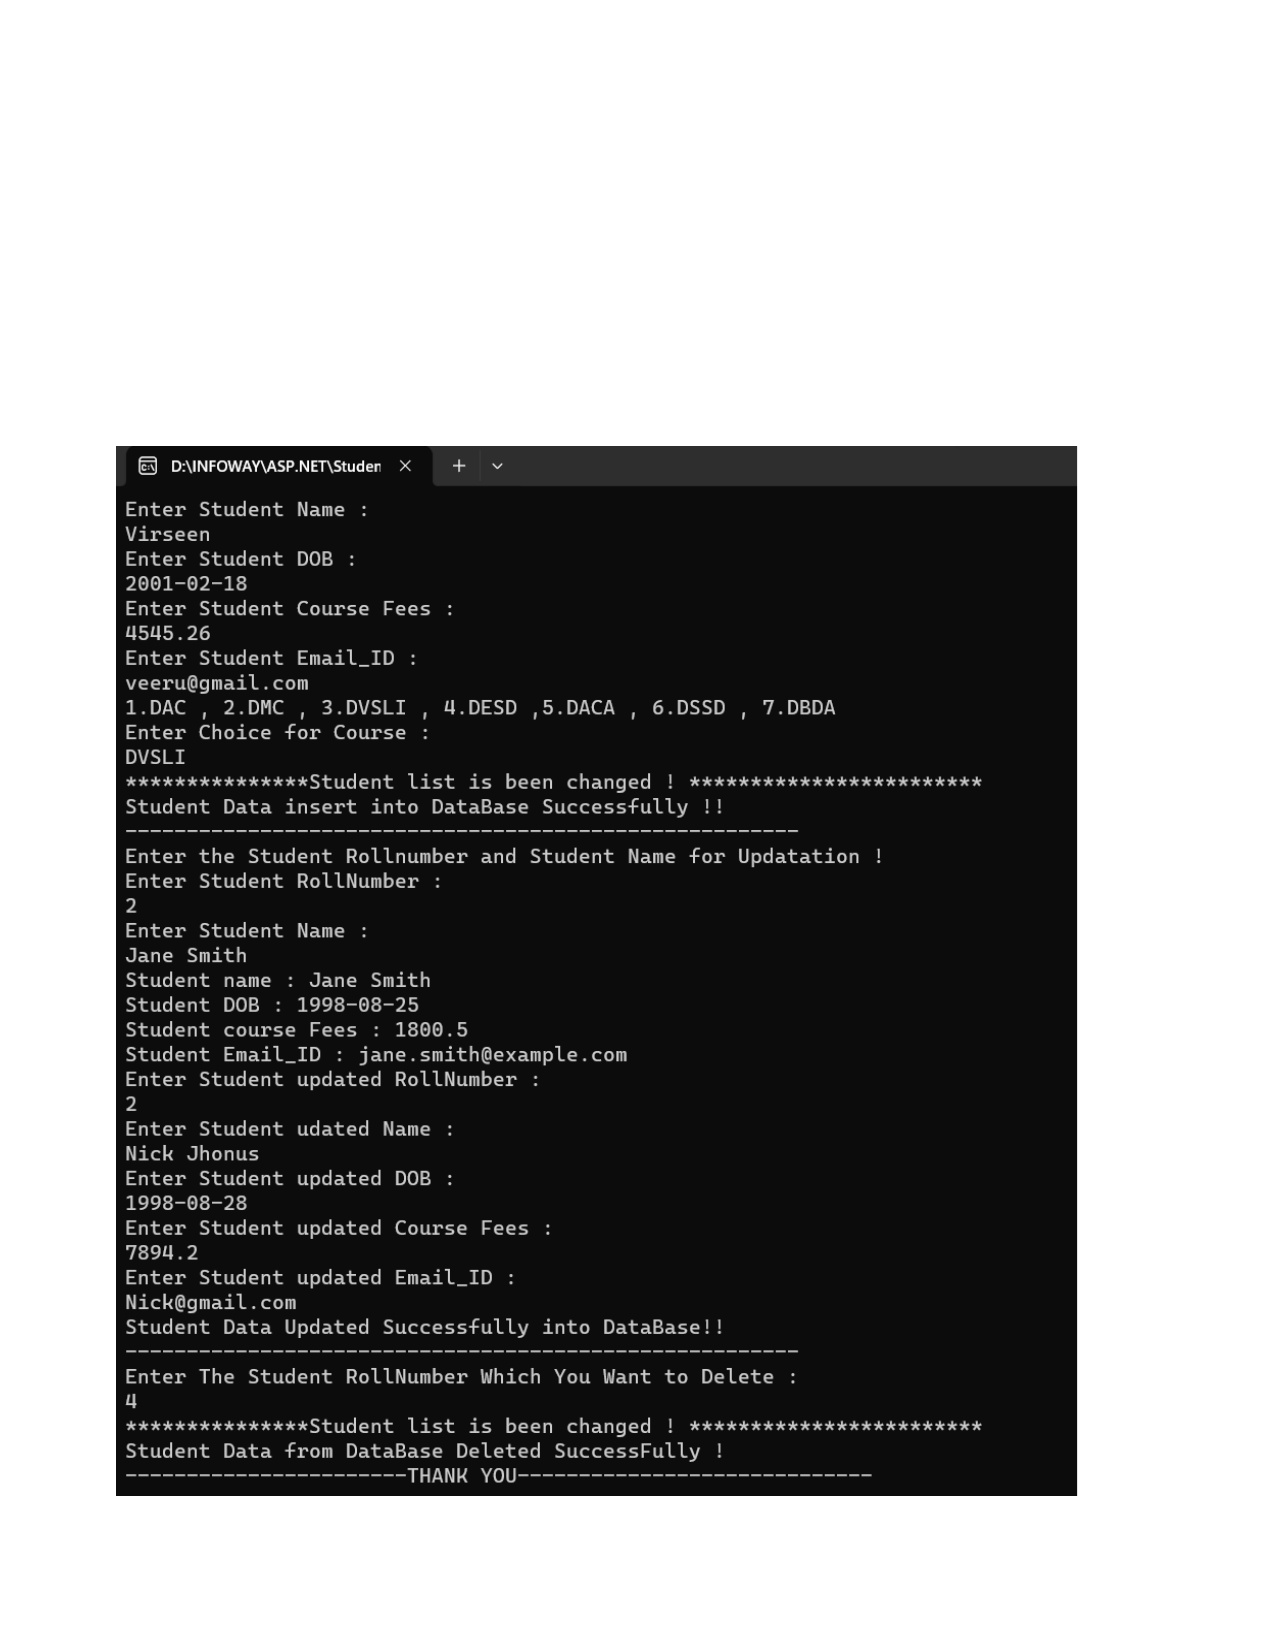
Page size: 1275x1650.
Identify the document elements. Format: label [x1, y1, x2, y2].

picture [116, 446, 1078, 1496]
